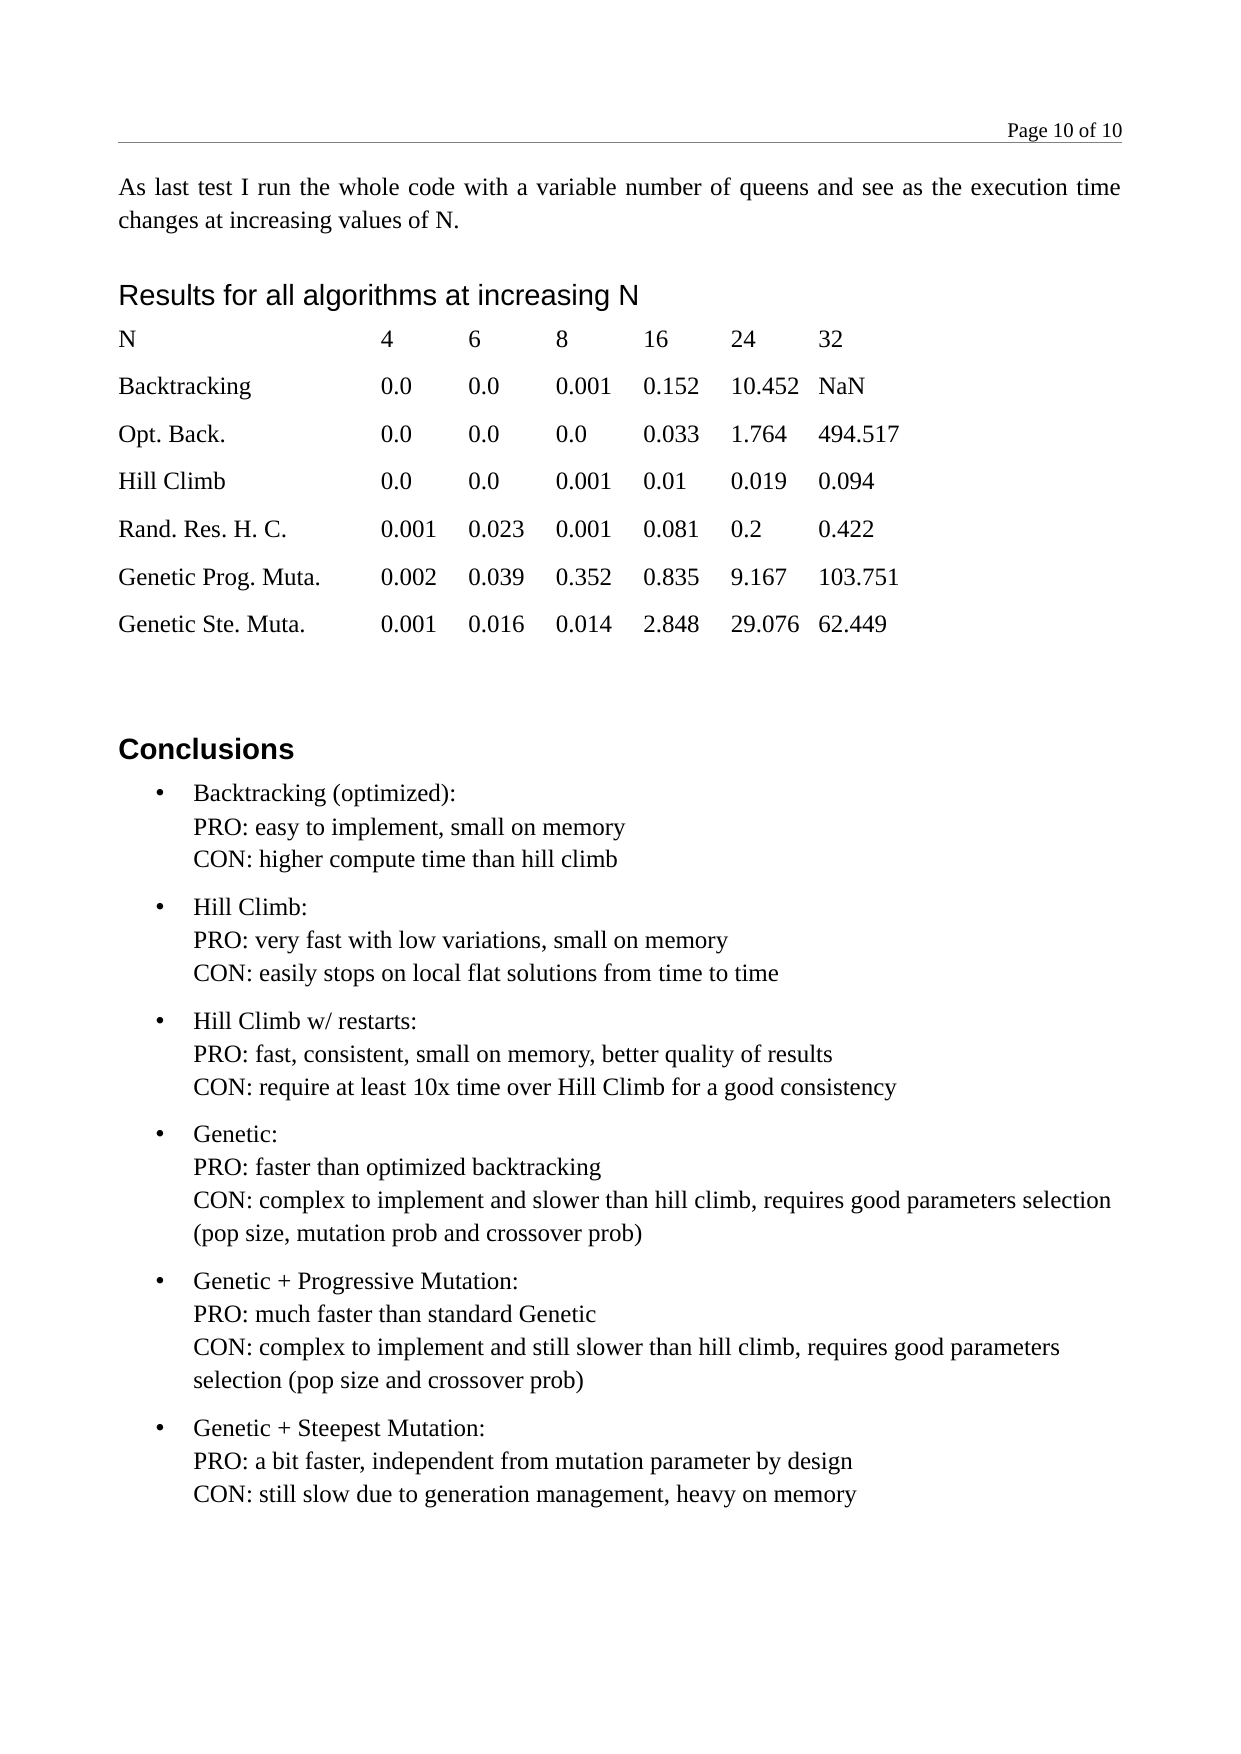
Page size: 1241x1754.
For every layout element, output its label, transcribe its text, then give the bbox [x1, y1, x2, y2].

text Hill Climb 0.0 0.0 0.001 0.01 0.019 0.094 [118, 466, 1122, 495]
list Hill Climb w/ restarts: PRO: fast, consistent, small on memory, better quality of results CON: require at least 10x time over Hill Climb for a good consistency [156, 1006, 1122, 1101]
list Hill Climb: PRO: very fast with low variations, small on memory CON: easily stops on local flat solutions from time to time [156, 892, 1122, 987]
list Backtracking (optimized): PRO: easy to implement, small on memory CON: higher compute time than hill climb [156, 778, 1122, 873]
text Rand. Res. H. C. 0.001 0.023 0.001 0.081 0.2 0.422 [118, 514, 1122, 543]
text As last test I run the whole code with a variable number of queens and see as the execution time changes at increasing values of N. [118, 172, 1122, 234]
text Opt. Back. 0.0 0.0 0.0 0.033 1.764 494.517 [118, 419, 1122, 448]
text N 4 6 8 16 24 32 [118, 324, 1122, 352]
text Genetic Ste. Muta. 0.001 0.016 0.014 2.848 29.076 62.449 [118, 609, 1122, 638]
list Genetic + Steepest Mutation: PRO: a bit faster, independent from mutation parameter by design CON: still slow due to generation management, heavy on memory [156, 1413, 1122, 1508]
text Genetic Prog. Muta. 0.002 0.039 0.352 0.835 9.167 103.751 [118, 562, 1122, 590]
subtitle Conclusions [118, 732, 1122, 766]
list Genetic: PRO: faster than optimized backtracking CON: complex to implement and slower than hill climb, requires good parameters selection (pop size, mutation prob and crossover prob) [156, 1119, 1122, 1247]
list Genetic + Progressive Mutation: PRO: much faster than standard Genetic CON: complex to implement and still slower than hill climb, requires good parameters selection (pop size and crossover prob) [156, 1266, 1122, 1394]
text Backtracking 0.0 0.0 0.001 0.152 10.452 NaN [118, 371, 1122, 400]
subtitle Results for all algorithms at increasing N [118, 278, 1122, 311]
